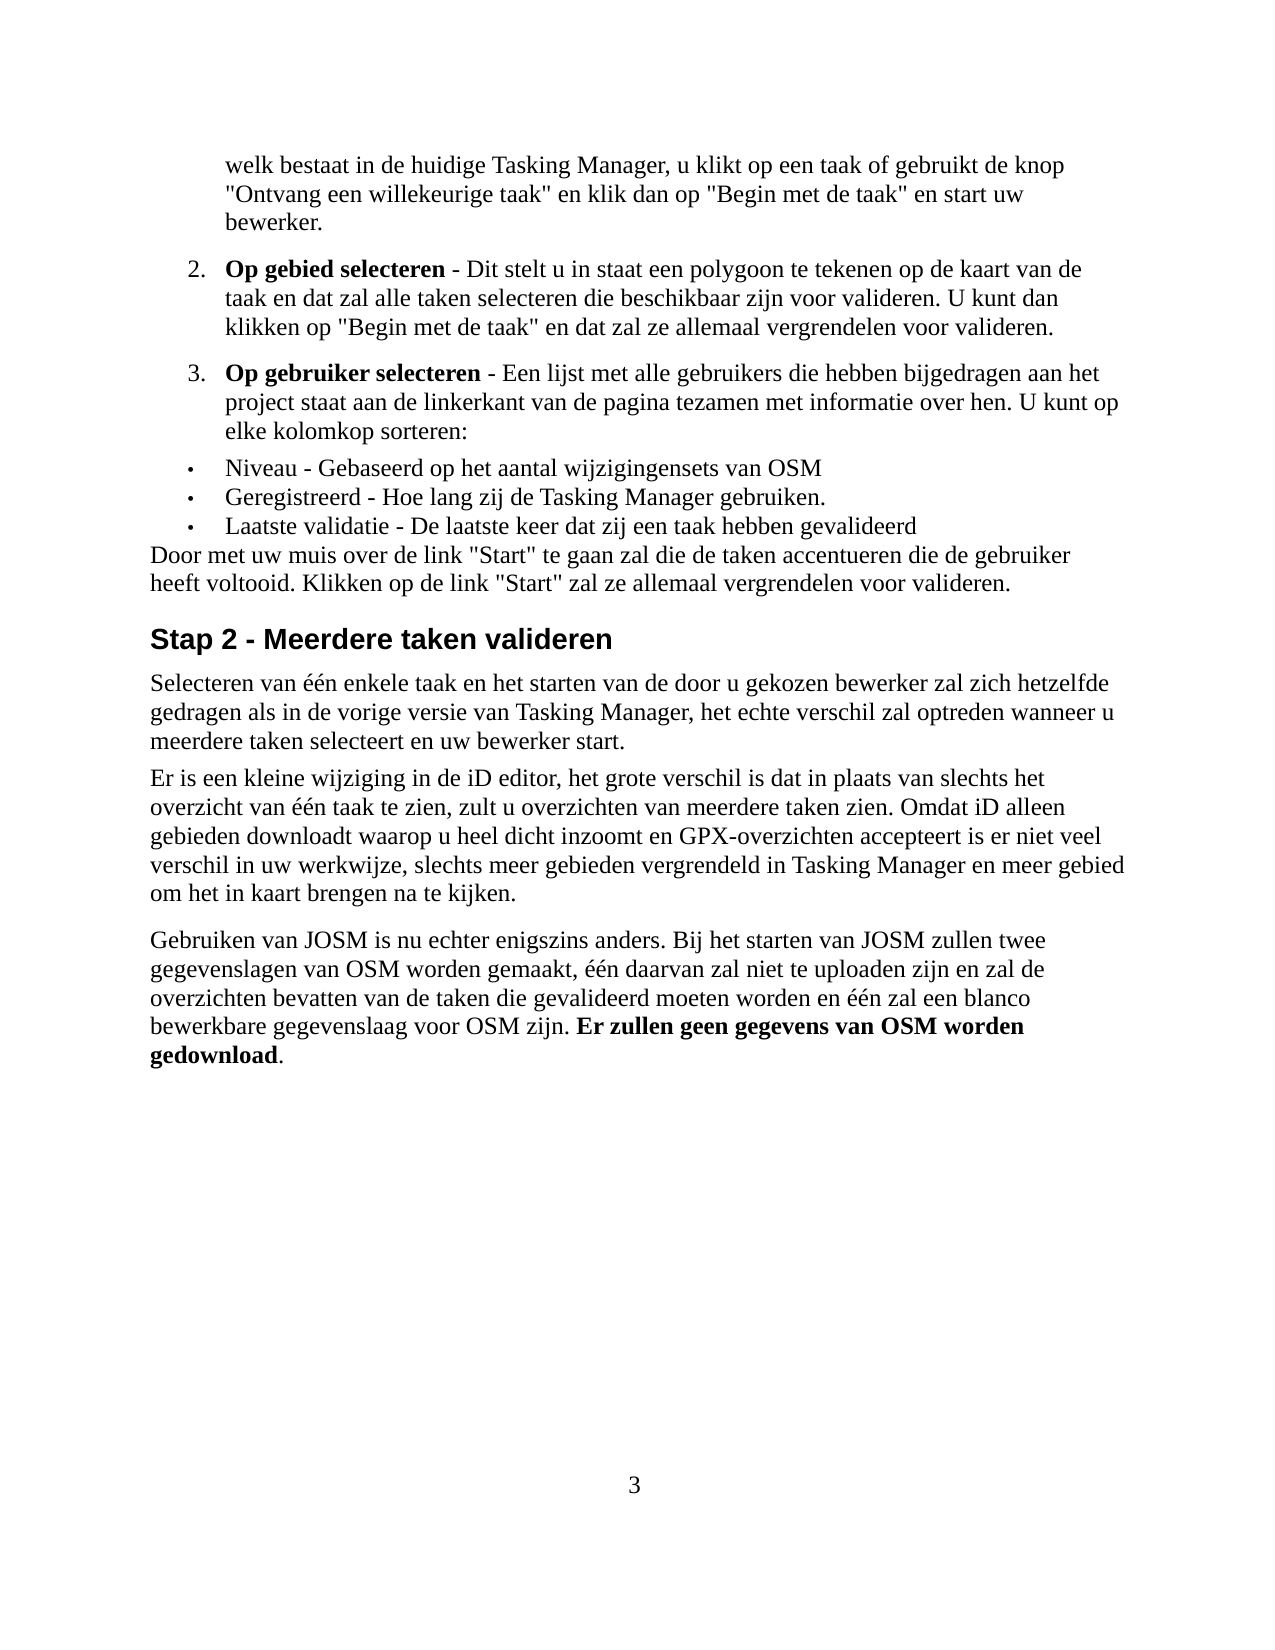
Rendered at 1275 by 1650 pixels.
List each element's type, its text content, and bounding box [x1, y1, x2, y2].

list Op gebruiker selecteren - Een lijst met alle gebruikers die hebben bijgedragen aan het project staat aan de linkerkant van de pagina tezamen met informatie over hen. U kunt op elke kolomkop sorteren: [187, 358, 1125, 444]
text Door met uw muis over de link "Start" te gaan zal die de taken accentueren die de gebruiker heeft voltooid. Klikken op de link "Start" zal ze allemaal vergrendelen voor valideren. [150, 540, 1125, 597]
text Er is een kleine wijziging in de iD editor, het grote verschil is dat in plaats van slechts het overzicht van één taak te zien, zult u overzichten van meerdere taken zien. Omdat iD alleen gebieden downloadt waarop u heel dicht inzoomt en GPX-overzichten accepteert is er niet veel verschil in uw werkwijze, slechts meer gebieden vergrendeld in Tasking Manager en meer gebied om het in kaart brengen na te kijken. [150, 763, 1125, 907]
list welk bestaat in de huidige Tasking Manager, u klikt op een taak of gebruikt de knop "Ontvang een willekeurige taak" en klik dan op "Begin met de taak" en start uw bewerker. [187, 150, 1125, 236]
list Op gebied selecteren - Dit stelt u in staat een polygoon te tekenen op de kaart van de taak en dat zal alle taken selecteren die beschikbaar zijn voor valideren. U kunt dan klikken op "Begin met de taak" en dat zal ze allemaal vergrendelen voor valideren. [187, 254, 1125, 340]
text Gebruiken van JOSM is nu echter enigszins anders. Bij het starten van JOSM zullen twee gegevenslagen van OSM worden gemaakt, één daarvan zal niet te uploaden zijn en zal de overzichten bevatten van de taken die gevalideerd moeten worden en één zal een blanco bewerkbare gegevenslaag voor OSM zijn. Er zullen geen gegevens van OSM worden gedownload. [150, 925, 1125, 1069]
text Selecteren van één enkele taak en het starten van de door u gekozen bewerker zal zich hetzelfde gedragen als in de vorige versie van Tasking Manager, het echte verschil zal optreden wanneer u meerdere taken selecteert en uw bewerker start. [150, 668, 1125, 754]
list Niveau - Gebaseerd op het aantal wijzigingensets van OSM [187, 453, 1125, 482]
list Laatste validatie - De laatste keer dat zij een taak hebben gevalideerd [187, 511, 1125, 540]
subtitle Stap 2 - Meerdere taken valideren [150, 622, 1125, 656]
list Geregistreerd - Hoe lang zij de Tasking Manager gebruiken. [187, 482, 1125, 511]
